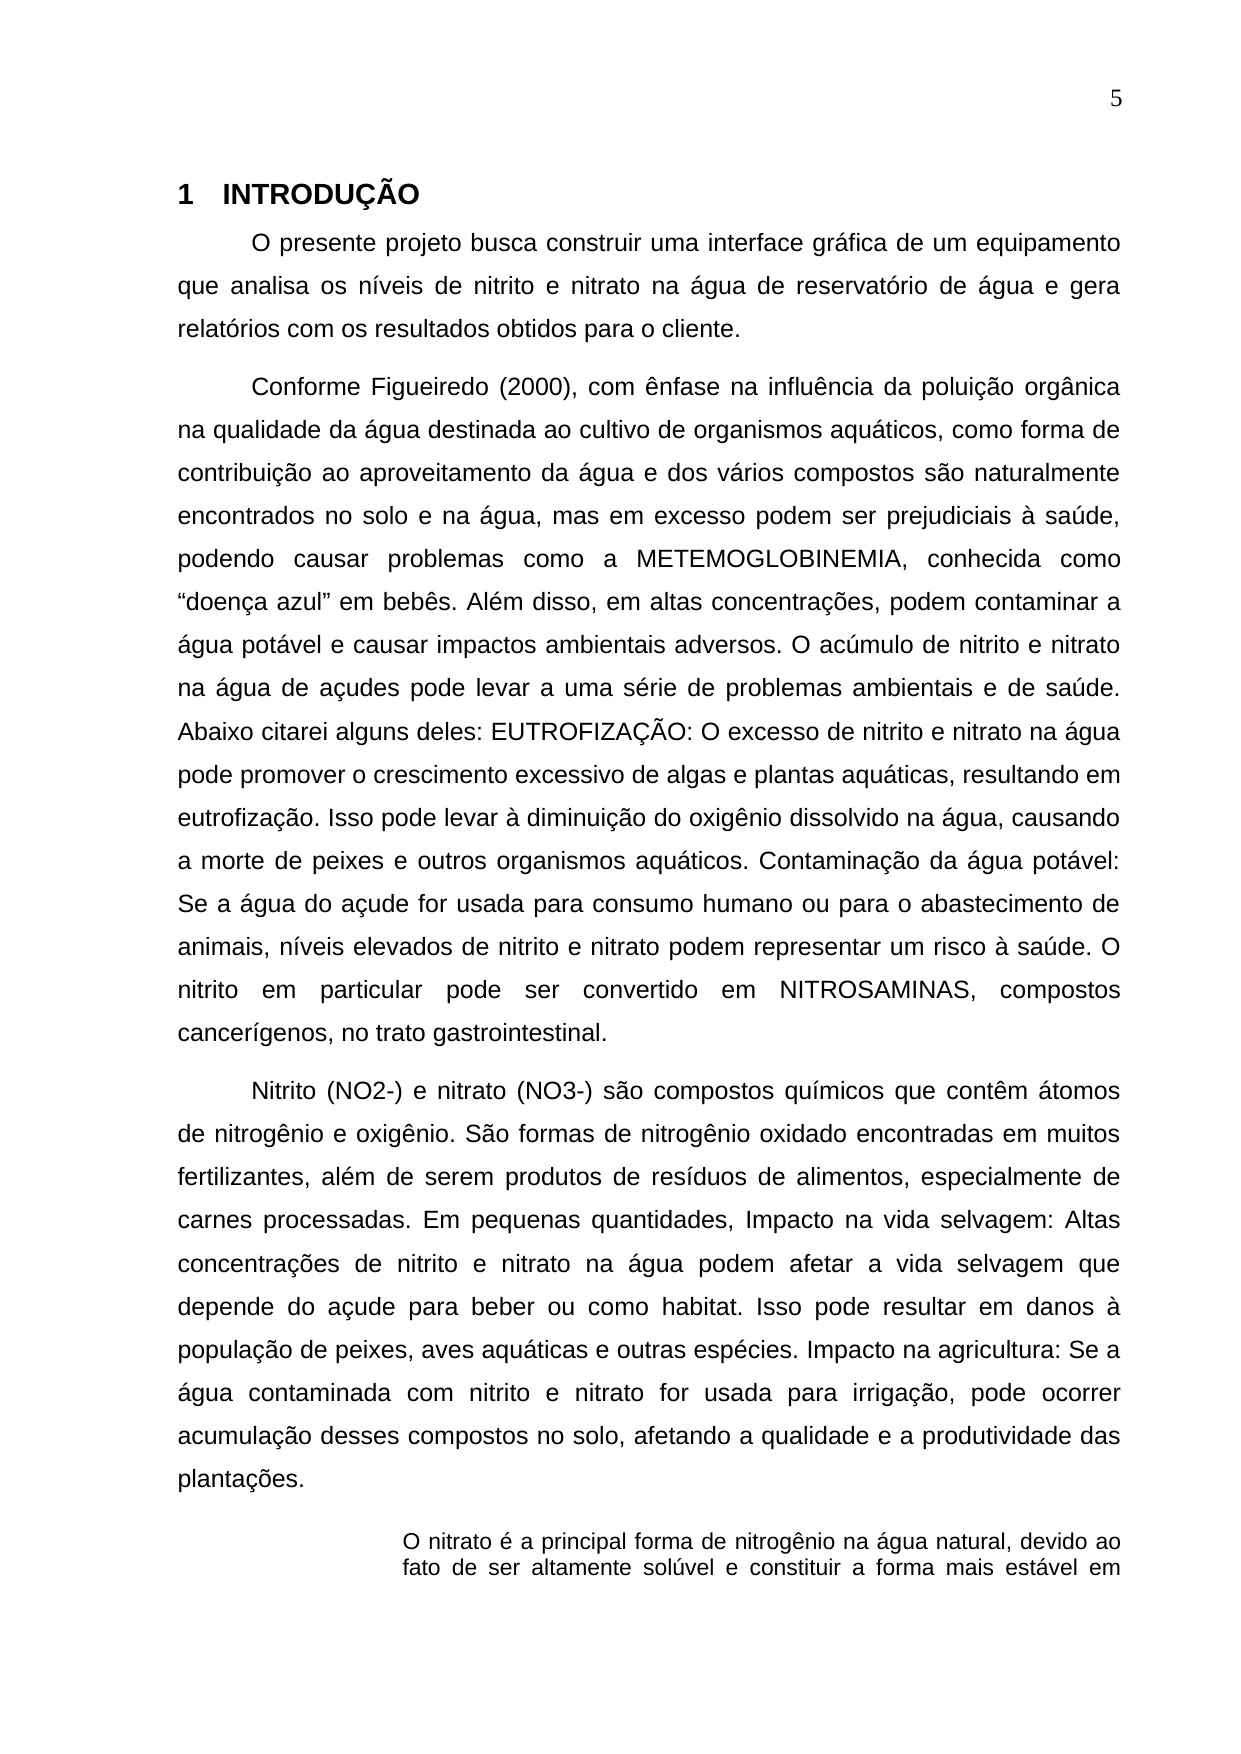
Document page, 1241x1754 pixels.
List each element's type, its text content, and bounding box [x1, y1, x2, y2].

text Conforme Figueiredo (2000), com ênfase na influência da poluição orgânica na qualidade da água destinada ao cultivo de organismos aquáticos, como forma de contribuição ao aproveitamento da água e dos vários compostos são naturalmente encontrados no solo e na água, mas em excesso podem ser prejudiciais à saúde, podendo causar problemas como a METEMOGLOBINEMIA, conhecida como “doença azul” em bebês. Além disso, em altas concentrações, podem contaminar a água potável e causar impactos ambientais adversos. O acúmulo de nitrito e nitrato na água de açudes pode levar a uma série de problemas ambientais e de saúde. Abaixo citarei alguns deles: EUTROFIZAÇÃO: O excesso de nitrito e nitrato na água pode promover o crescimento excessivo de algas e plantas aquáticas, resultando em eutrofização. Isso pode levar à diminuição do oxigênio dissolvido na água, causando a morte de peixes e outros organismos aquáticos. Contaminação da água potável: Se a água do açude for usada para consumo humano ou para o abastecimento de animais, níveis elevados de nitrito e nitrato podem representar um risco à saúde. O nitrito em particular pode ser convertido em NITROSAMINAS, compostos cancerígenos, no trato gastrointestinal. [177, 371, 1122, 1047]
list INTRODUÇÃO [177, 177, 1122, 211]
text O nitrato é a principal forma de nitrogênio na água natural, devido ao fato de ser altamente solúvel e constituir a forma mais estável em [402, 1528, 1122, 1581]
text O presente projeto busca construir uma interface gráfica de um equipamento que analisa os níveis de nitrito e nitrato na água de reservatório de água e gera relatórios com os resultados obtidos para o cliente. [177, 227, 1122, 342]
text Nitrito (NO2-) e nitrato (NO3-) são compostos químicos que contêm átomos de nitrogênio e oxigênio. São formas de nitrogênio oxidado encontradas em muitos fertilizantes, além de serem produtos de resíduos de alimentos, especialmente de carnes processadas. Em pequenas quantidades, Impacto na vida selvagem: Altas concentrações de nitrito e nitrato na água podem afetar a vida selvagem que depende do açude para beber ou como habitat. Isso pode resultar em danos à população de peixes, aves aquáticas e outras espécies. Impacto na agricultura: Se a água contaminada com nitrito e nitrato for usada para irrigação, pode ocorrer acumulação desses compostos no solo, afetando a qualidade e a produtividade das plantações. [177, 1076, 1122, 1493]
